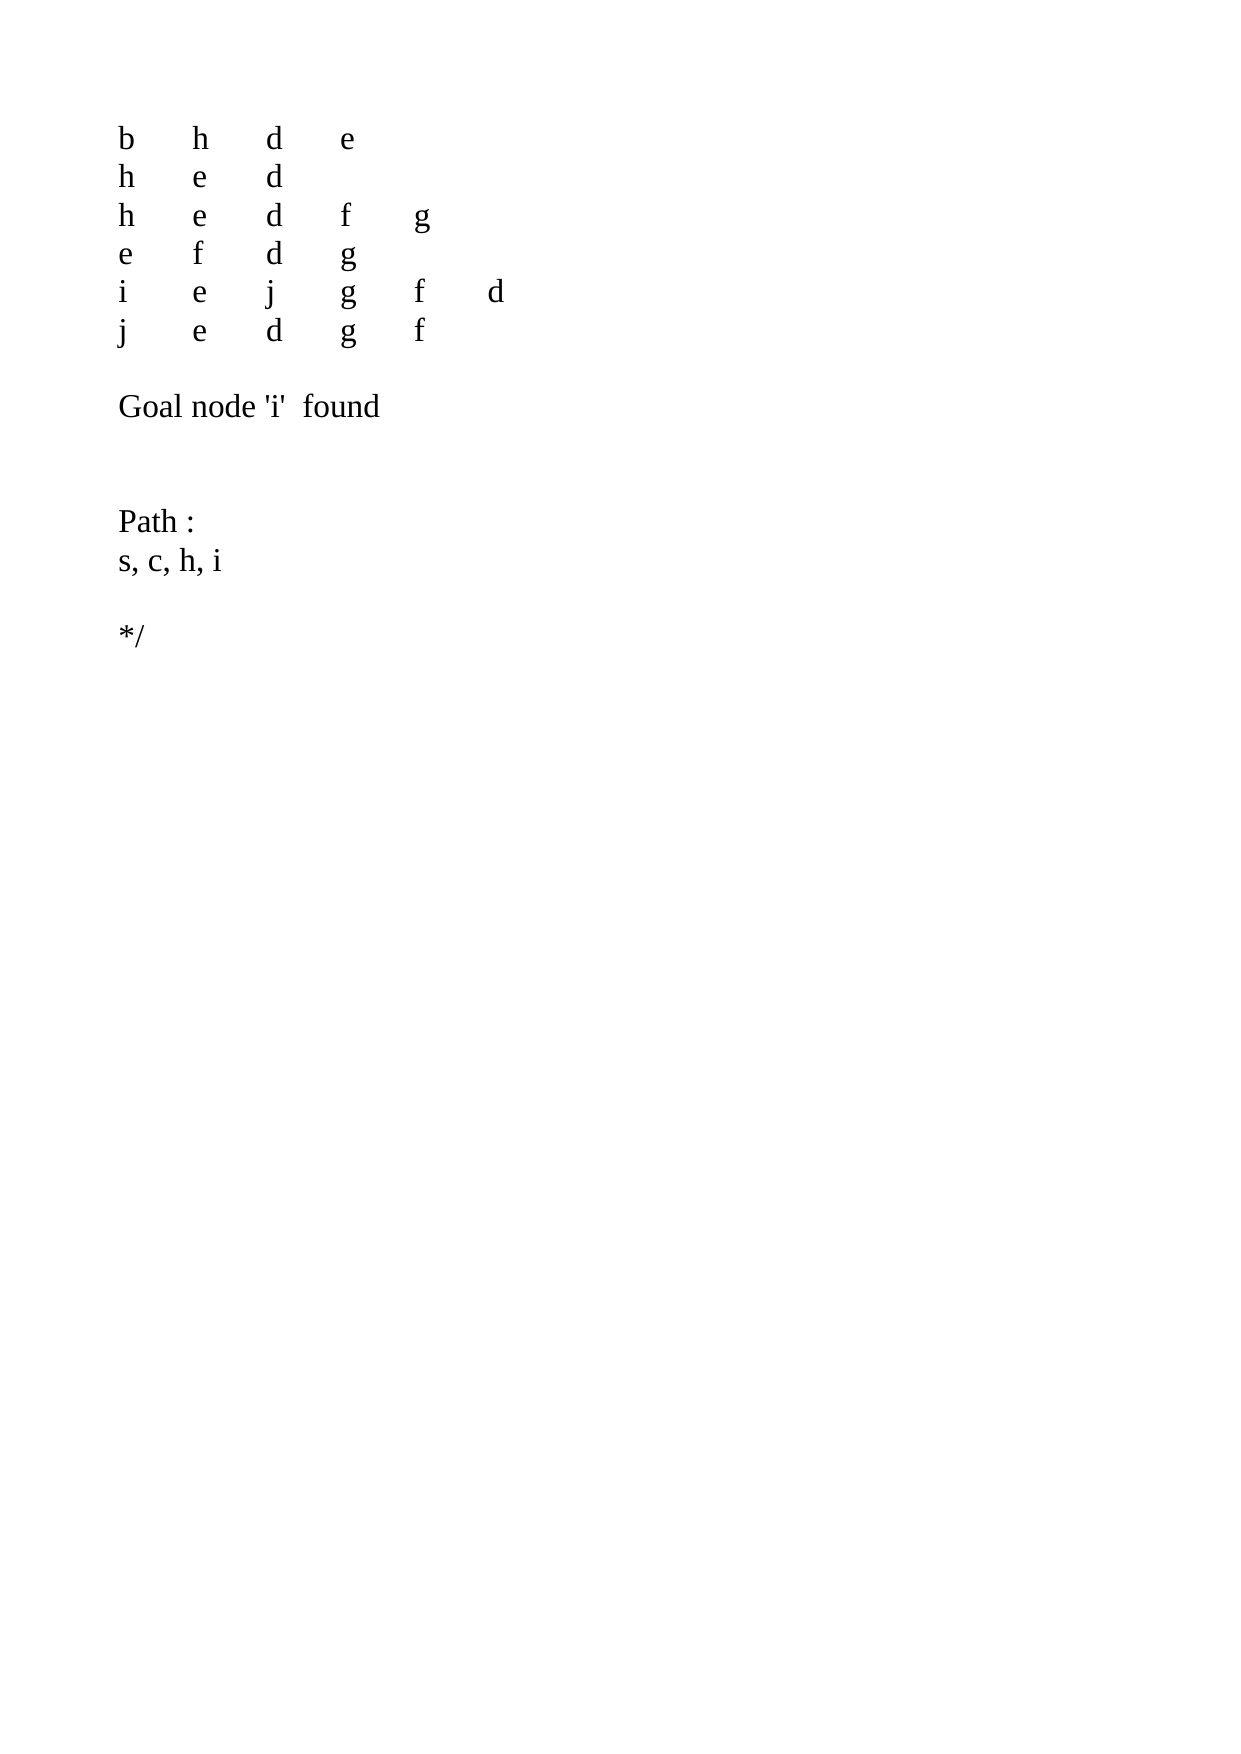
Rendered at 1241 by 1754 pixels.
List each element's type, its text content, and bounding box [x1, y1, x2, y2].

text s, c, h, i [118, 540, 1122, 578]
text i e j g f d [118, 271, 1122, 310]
text Path : [118, 501, 1122, 540]
text h e d f g [118, 195, 1122, 233]
text Goal node 'i' found [118, 386, 1122, 425]
text e f d g [118, 233, 1122, 271]
text j e d g f [118, 310, 1122, 348]
text b h d e [118, 118, 1122, 156]
text */ [118, 616, 1122, 655]
text h e d [118, 156, 1122, 195]
